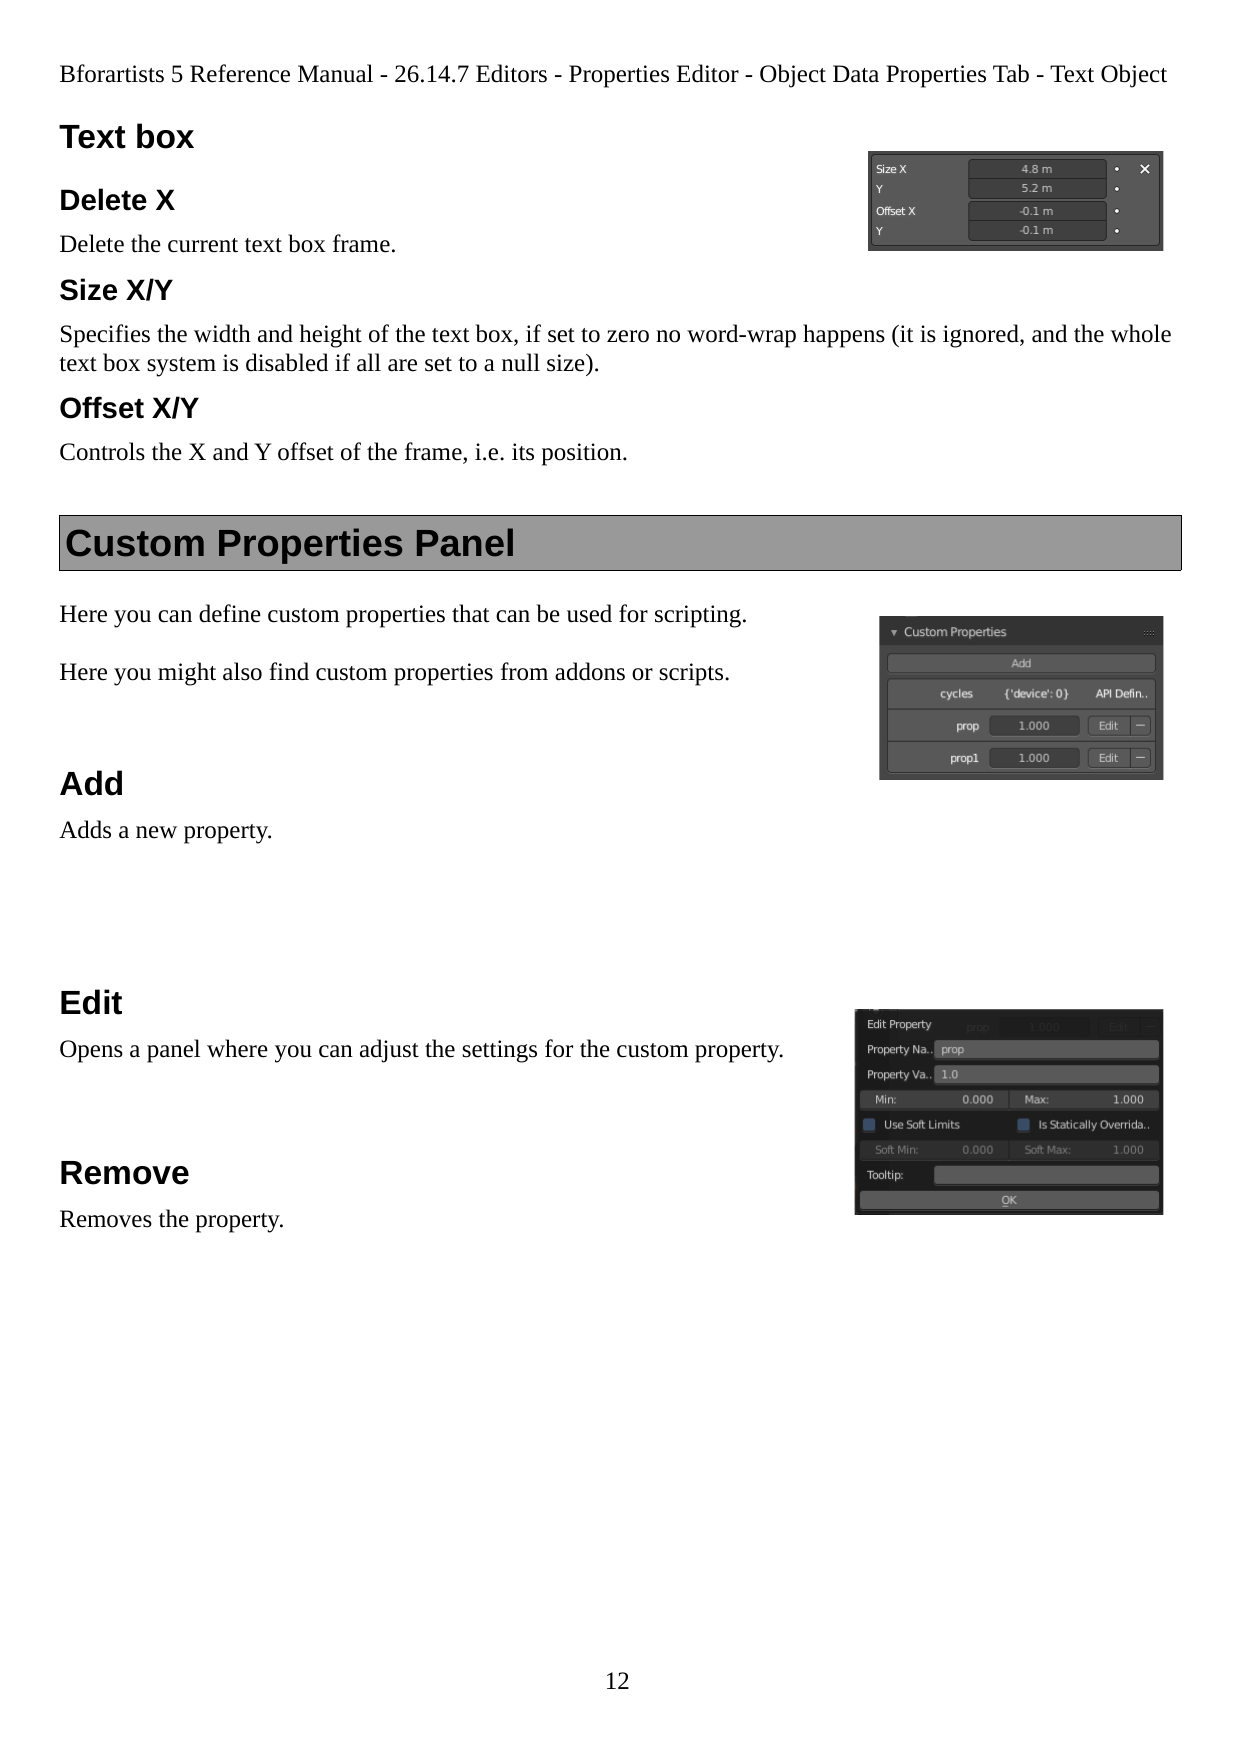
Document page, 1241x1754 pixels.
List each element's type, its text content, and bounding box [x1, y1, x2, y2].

text Delete the current text box frame. [59, 229, 1181, 258]
subtitle Delete X [59, 183, 868, 217]
subtitle [1164, 183, 1181, 217]
subtitle Size X/Y [59, 273, 1181, 306]
subtitle Add [59, 764, 1181, 802]
subtitle Offset X/Y [59, 391, 1181, 425]
text Removes the property. [59, 1204, 1181, 1233]
text Controls the X and Y offset of the frame, i.e. its position. [59, 437, 1181, 466]
subtitle Text box [59, 117, 1181, 156]
subtitle Remove [59, 1153, 854, 1192]
text Adds a new property. [59, 815, 1181, 843]
text Specifies the width and height of the text box, if set to zero no word-wrap happens (it is ignored, and the whole text box system is disabled if all are set to a null size). [59, 319, 1181, 376]
table_header Custom Properties Panel [60, 516, 1181, 570]
picture [854, 1009, 1164, 1215]
picture [879, 616, 1164, 780]
picture [868, 151, 1164, 251]
subtitle Edit [59, 983, 1181, 1021]
subtitle [1164, 1153, 1181, 1192]
text Here you might also find custom properties from addons or scripts. [59, 657, 879, 685]
text Here you can define custom properties that can be used for scripting. [59, 599, 1181, 628]
text Opens a panel where you can adjust the settings for the custom property. [59, 1034, 854, 1063]
